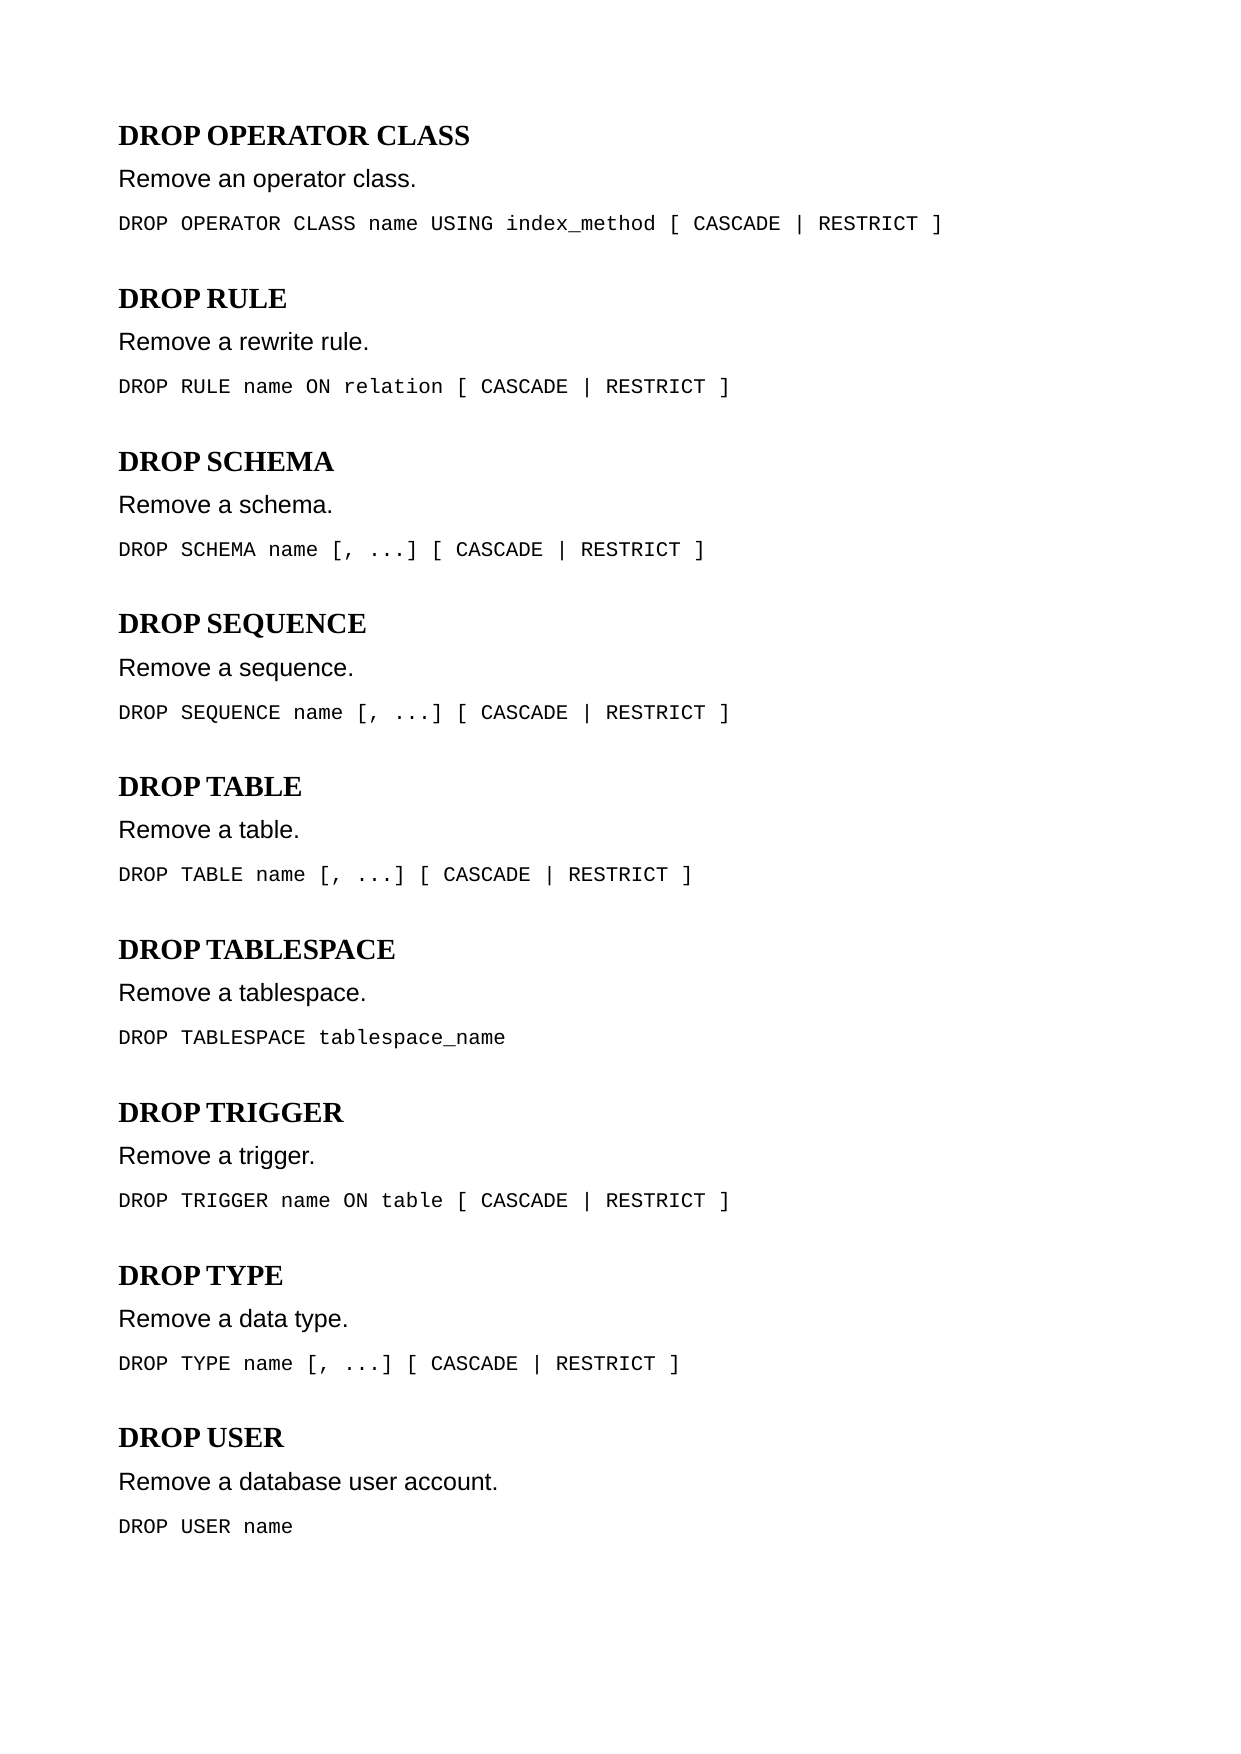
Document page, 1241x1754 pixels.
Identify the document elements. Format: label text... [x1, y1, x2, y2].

text DROP TABLESPACE tablespace_name [118, 1027, 1122, 1051]
text DROP SEQUENCE name [, ...] [ CASCADE | RESTRICT ] [118, 702, 1122, 725]
subtitle DROP SEQUENCE [118, 607, 1122, 640]
subtitle DROP TABLESPACE [118, 932, 1122, 966]
subtitle DROP TRIGGER [118, 1095, 1122, 1128]
text Remove a schema. [118, 490, 1122, 518]
text Remove an operator class. [118, 164, 1122, 193]
subtitle DROP SCHEMA [118, 444, 1122, 477]
text Remove a trigger. [118, 1141, 1122, 1170]
text Remove a database user account. [118, 1467, 1122, 1495]
text DROP USER name [118, 1516, 1122, 1539]
text DROP SCHEMA name [, ...] [ CASCADE | RESTRICT ] [118, 539, 1122, 562]
text Remove a rewrite rule. [118, 327, 1122, 356]
text Remove a table. [118, 815, 1122, 844]
subtitle DROP TYPE [118, 1258, 1122, 1291]
text DROP TRIGGER name ON table [ CASCADE | RESTRICT ] [118, 1190, 1122, 1214]
subtitle DROP OPERATOR CLASS [118, 118, 1122, 152]
text DROP TABLE name [, ...] [ CASCADE | RESTRICT ] [118, 864, 1122, 888]
text DROP OPERATOR CLASS name USING index_method [ CASCADE | RESTRICT ] [118, 213, 1122, 237]
subtitle DROP RULE [118, 281, 1122, 314]
subtitle DROP USER [118, 1421, 1122, 1454]
text DROP RULE name ON relation [ CASCADE | RESTRICT ] [118, 376, 1122, 400]
text Remove a sequence. [118, 653, 1122, 681]
text Remove a tablespace. [118, 978, 1122, 1007]
text DROP TYPE name [, ...] [ CASCADE | RESTRICT ] [118, 1353, 1122, 1377]
text Remove a data type. [118, 1304, 1122, 1333]
subtitle DROP TABLE [118, 769, 1122, 803]
